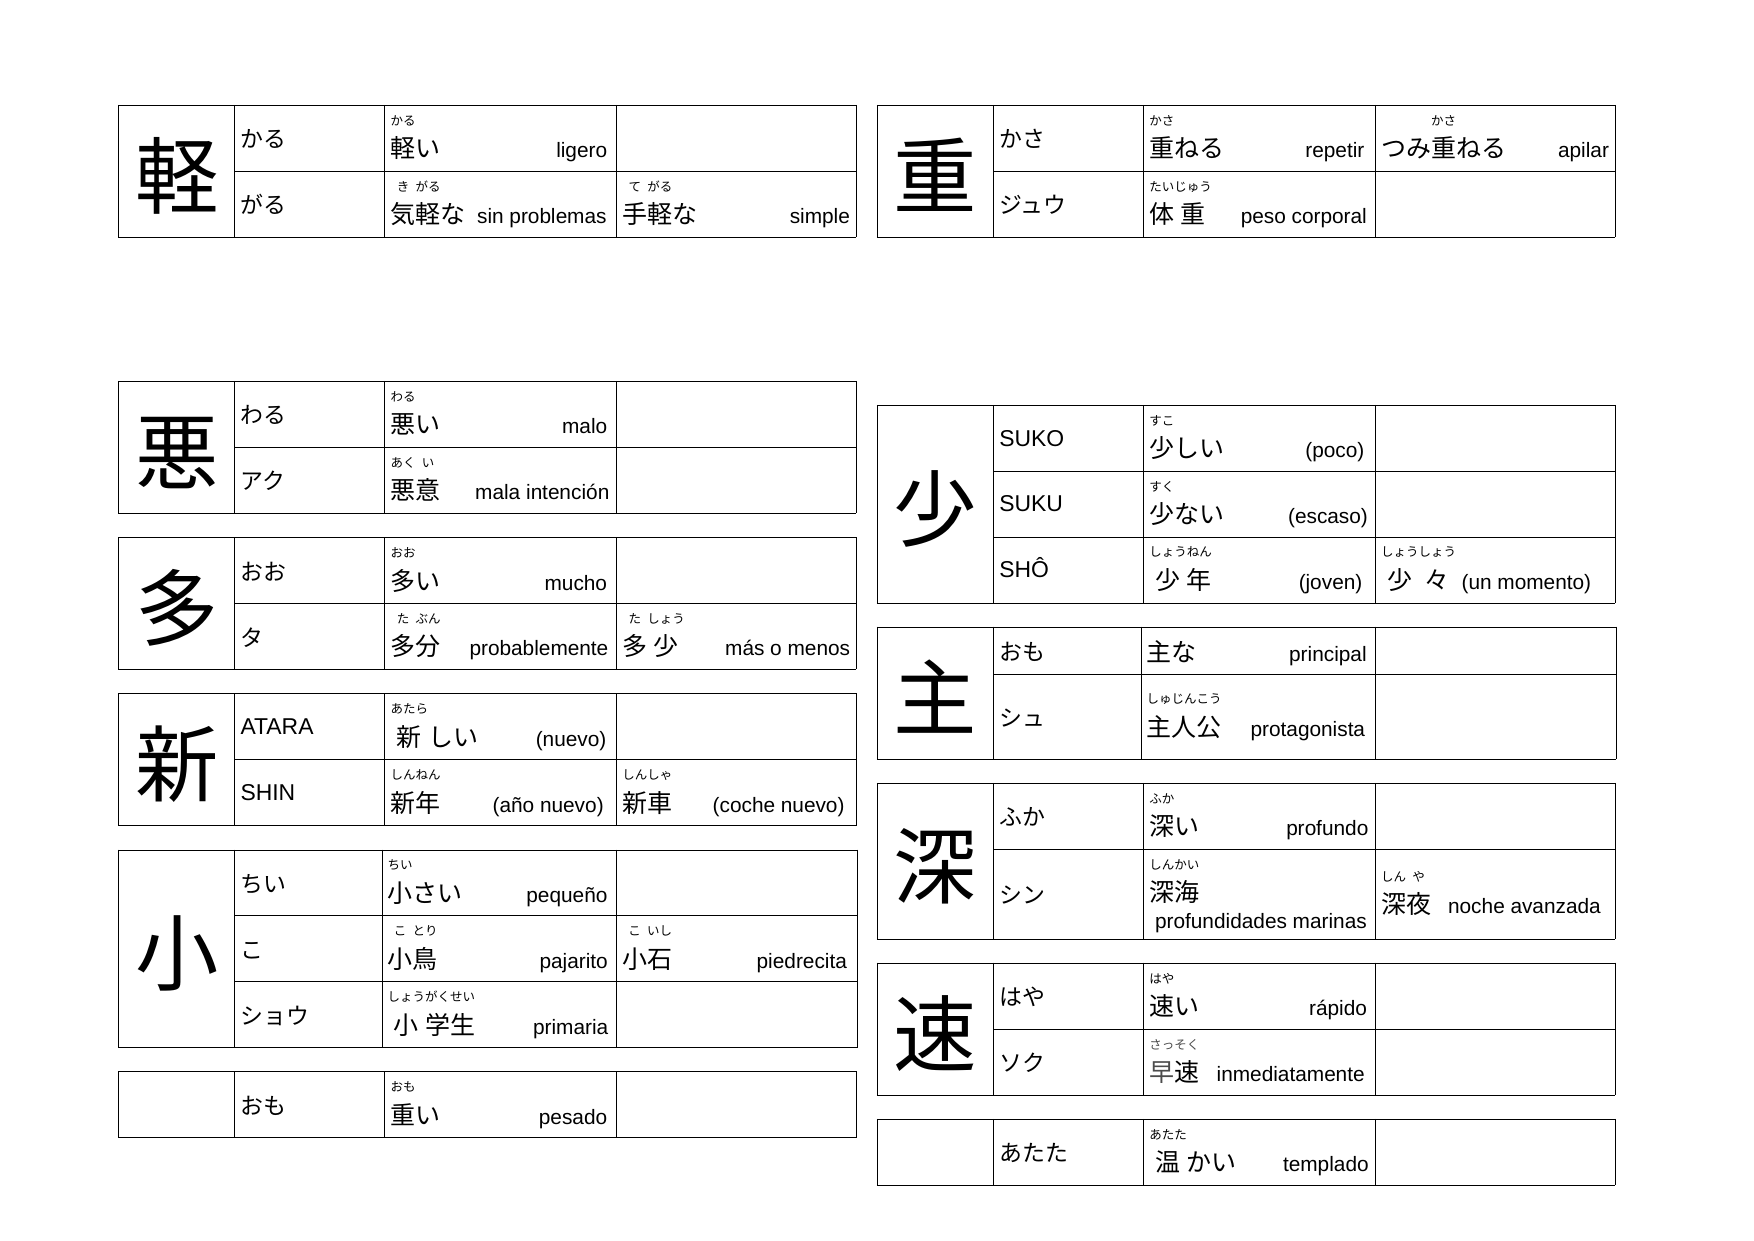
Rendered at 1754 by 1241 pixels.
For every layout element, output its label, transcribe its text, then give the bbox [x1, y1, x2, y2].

table_header 重 [878, 106, 993, 237]
table_header 軽 [119, 106, 234, 237]
table_cell [1376, 1030, 1615, 1095]
table_cell 主しゅ人じん公こう protagonista [1142, 675, 1375, 759]
table_header 新あたらしい (nuevo) [385, 694, 616, 759]
table_cell 新しん車しゃ (coche nuevo) [617, 760, 856, 825]
table_header わる [235, 382, 384, 447]
table_header [617, 851, 857, 915]
table_header 悪 [119, 382, 234, 513]
table_cell 体たい重じゅう peso corporal [1144, 172, 1375, 237]
table_header ちい [235, 851, 382, 915]
table_cell [617, 982, 857, 1047]
table_cell 新しん年ねん (año nuevo) [385, 760, 616, 825]
table_header 温あたたかい templado [1144, 1120, 1375, 1185]
table_cell タ [235, 604, 384, 669]
table_cell 小こ鳥とり pajarito [383, 916, 616, 981]
table_cell 小しょう学がく生せい primaria [383, 982, 616, 1047]
table_cell 深しん夜や noche avanzada [1376, 850, 1615, 939]
table_cell 気き軽がるな sin problemas [385, 172, 616, 237]
table_cell SUKU [994, 472, 1143, 537]
table_header ATARA [235, 694, 384, 759]
table_cell 小こ石いし piedrecita [617, 916, 857, 981]
table_header おも [235, 1072, 384, 1137]
table_header はや [994, 964, 1143, 1029]
table_cell アク [235, 448, 384, 513]
table_header 重おもい pesado [385, 1072, 616, 1137]
table_header [119, 1072, 234, 1137]
table_cell SHIN [235, 760, 384, 825]
table_header 速はやい rápido [1144, 964, 1375, 1029]
table_cell 重かさねる repetir [1144, 106, 1375, 171]
table_header [1376, 784, 1615, 849]
table_header 悪わるい malo [385, 382, 616, 447]
table_header 深ふかい profundo [1144, 784, 1375, 849]
table_header 速 [878, 964, 993, 1095]
table_cell ショウ [235, 982, 382, 1047]
table_cell 深しん海かい profundidades marinas [1144, 850, 1375, 939]
table_header [617, 382, 856, 447]
table_cell [617, 448, 856, 513]
table_cell 多た少しょう más o menos [617, 604, 856, 669]
table_header 主な principal [1142, 628, 1375, 674]
table_header 小 [119, 851, 234, 1047]
table_header 新 [119, 694, 234, 825]
table_cell シュ [994, 675, 1141, 759]
table_header [1376, 628, 1616, 674]
table_cell 悪あく意い mala intención [385, 448, 616, 513]
table_header [617, 694, 856, 759]
table_cell 少しょう々しょう (un momento) [1376, 538, 1615, 602]
table_header 少 [878, 406, 993, 602]
table_header [617, 1072, 856, 1137]
table_cell ジュウ [994, 172, 1143, 237]
table_cell [1376, 472, 1615, 537]
table_header 多 [119, 538, 234, 669]
table_header 多おおい mucho [385, 538, 616, 603]
table_cell [1376, 172, 1615, 237]
table_header あたた [994, 1120, 1143, 1185]
table_header [878, 1120, 993, 1185]
table_cell こ [235, 916, 382, 981]
table_header SUKO [994, 406, 1143, 471]
table_cell かさ [994, 106, 1143, 171]
table_cell 多た分ぶん probablemente [385, 604, 616, 669]
table_header [617, 538, 856, 603]
table_header 少すこしい (poco) [1144, 406, 1375, 471]
table_header [617, 106, 856, 171]
table_cell 少しょう年ねん (joven) [1144, 538, 1375, 602]
table_header ふか [994, 784, 1143, 849]
table_cell [1376, 675, 1616, 759]
table_header 小ちいさい pequeño [383, 851, 616, 915]
table_header 軽かるい ligero [385, 106, 616, 171]
table_cell つみ重かさねる apilar [1376, 106, 1615, 171]
table_cell ソク [994, 1030, 1143, 1095]
table_header かる [235, 106, 384, 171]
table_header おお [235, 538, 384, 603]
table_cell がる [235, 172, 384, 237]
table_header [1376, 1120, 1615, 1185]
table_header [1376, 964, 1615, 1029]
table_header おも [994, 628, 1141, 674]
table_header 深 [878, 784, 993, 939]
table_cell シン [994, 850, 1143, 939]
table_cell SHÔ [994, 538, 1143, 602]
table_header [1376, 406, 1615, 471]
table_cell 早さっ速そく inmediatamente [1144, 1030, 1375, 1095]
table_cell 手て軽がるな simple [617, 172, 856, 237]
table_cell 少すくない (escaso) [1144, 472, 1375, 537]
table_header 主 [878, 628, 993, 759]
